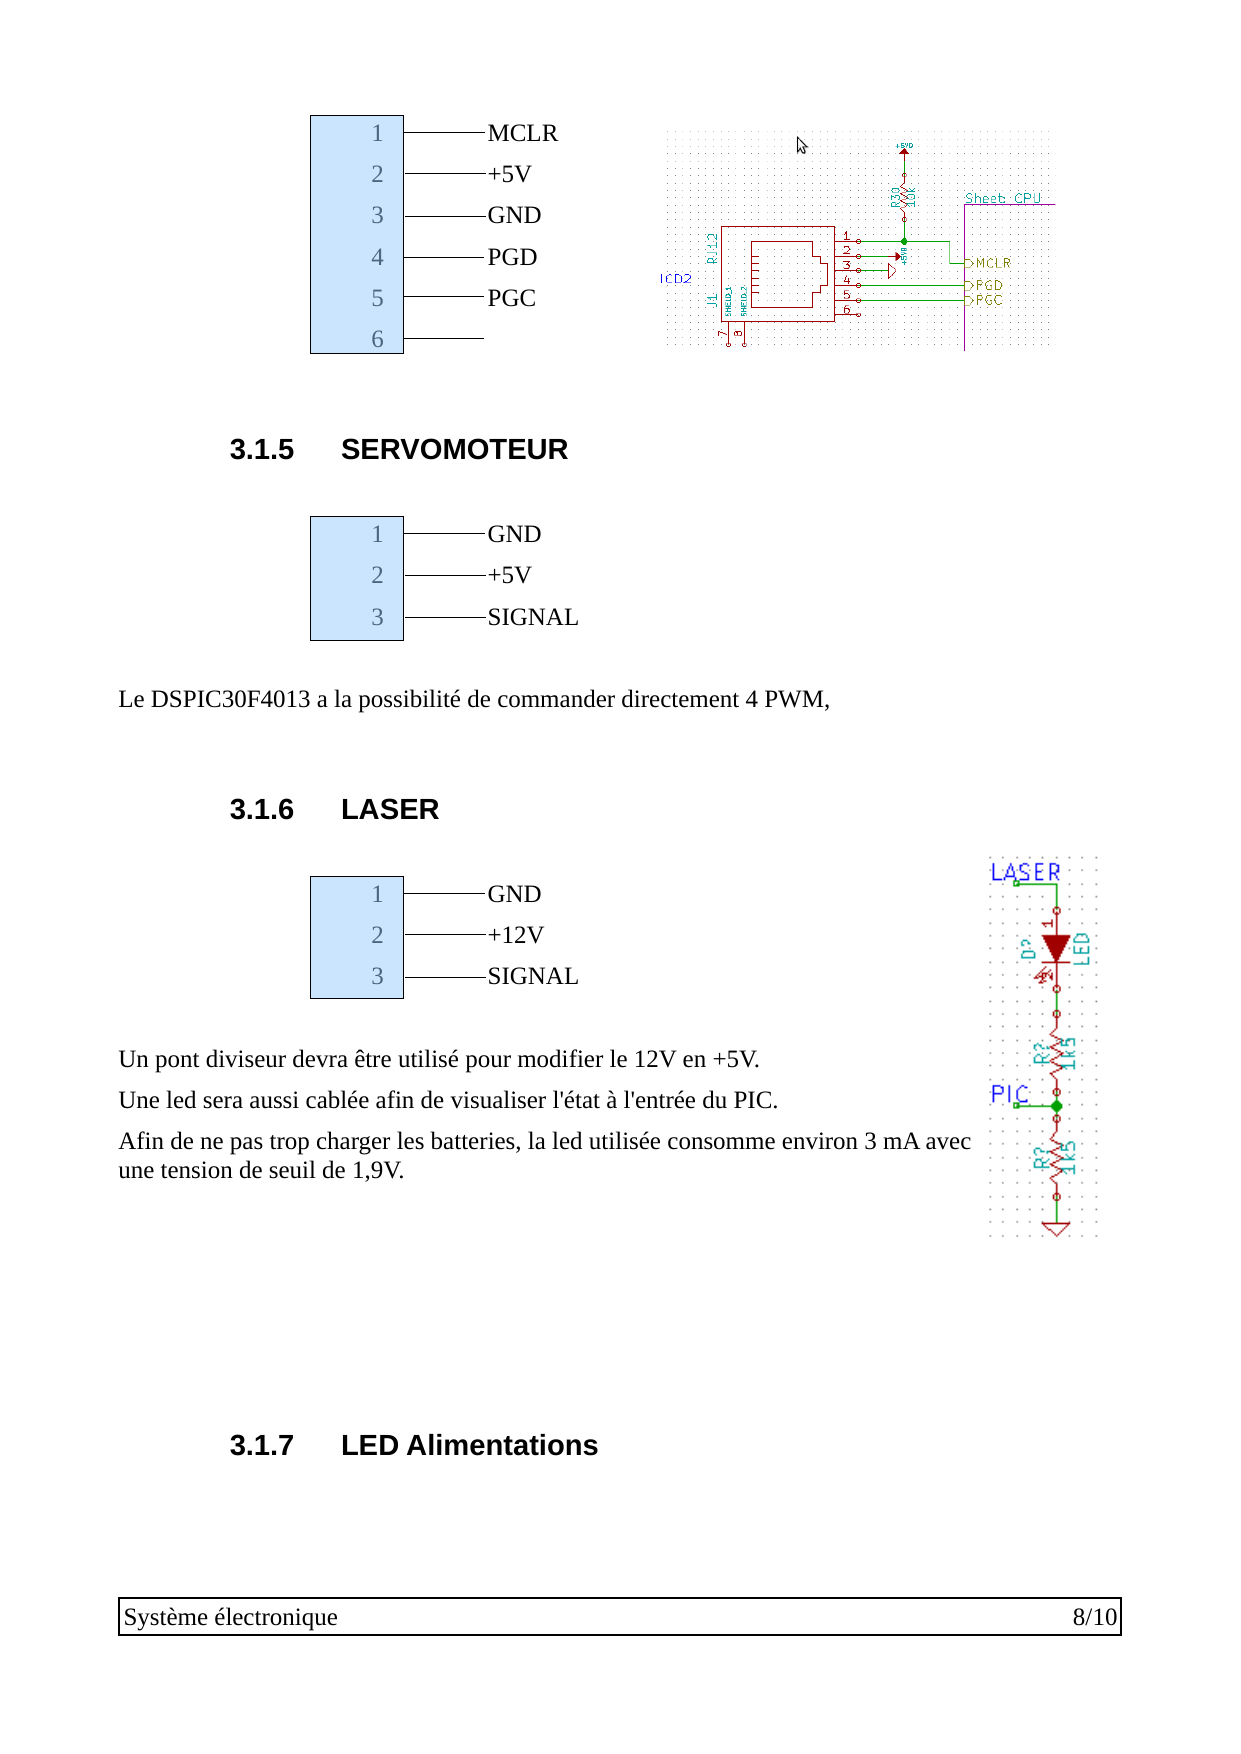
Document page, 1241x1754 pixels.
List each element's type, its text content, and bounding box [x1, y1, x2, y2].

text 2 +12V [404, 920, 985, 949]
text 3 GND [118, 201, 310, 229]
picture [661, 124, 1056, 351]
text 3 SIGNAL [1098, 961, 1122, 990]
text 2 +5V [404, 159, 661, 188]
text 3 SIGNAL [404, 602, 1122, 630]
text 2 +12V [118, 920, 310, 949]
text 1 MCLR [118, 118, 310, 147]
text 1 GND [118, 519, 310, 548]
text 2 +5V [404, 560, 1122, 589]
text 3 SIGNAL [118, 961, 310, 990]
text 2 +5V [118, 560, 310, 589]
text 5 PGC [404, 283, 661, 312]
text 4 PGD [118, 242, 310, 271]
text Le DSPIC30F4013 a la possibilité de commander directement 4 PWM, [118, 684, 1122, 713]
text 3 SIGNAL [404, 961, 985, 990]
subtitle SERVOMOTEUR [193, 432, 1122, 465]
text 4 PGD [1056, 242, 1122, 271]
text 2 +5V [1056, 159, 1122, 188]
text 6 [118, 324, 310, 353]
text 4 PGD [404, 242, 661, 271]
text Un pont diviseur devra être utilisé pour modifier le 12V en +5V. [118, 1044, 985, 1073]
text 5 PGC [118, 283, 310, 312]
text 1 GND [118, 879, 310, 908]
text 5 PGC [1056, 283, 1122, 312]
picture [985, 854, 1098, 1248]
text Une led sera aussi cablée afin de visualiser l'état à l'entrée du PIC. [118, 1085, 985, 1114]
text 3 GND [404, 201, 661, 229]
text Afin de ne pas trop charger les batteries, la led utilisée consomme environ 3 mA avec une tension de seuil de 1,9V. [118, 1126, 985, 1184]
text 2 +12V [1098, 920, 1122, 949]
text 6 [404, 324, 1122, 353]
text 1 GND [404, 519, 1122, 548]
subtitle LASER [193, 792, 1122, 825]
text 1 GND [1098, 879, 1122, 908]
text 1 MCLR [404, 118, 1122, 147]
text 3 SIGNAL [118, 602, 310, 630]
text 3 GND [1056, 201, 1122, 229]
subtitle LED Alimentations [193, 1428, 1122, 1461]
text 2 +5V [118, 159, 310, 188]
text 1 GND [404, 879, 985, 908]
